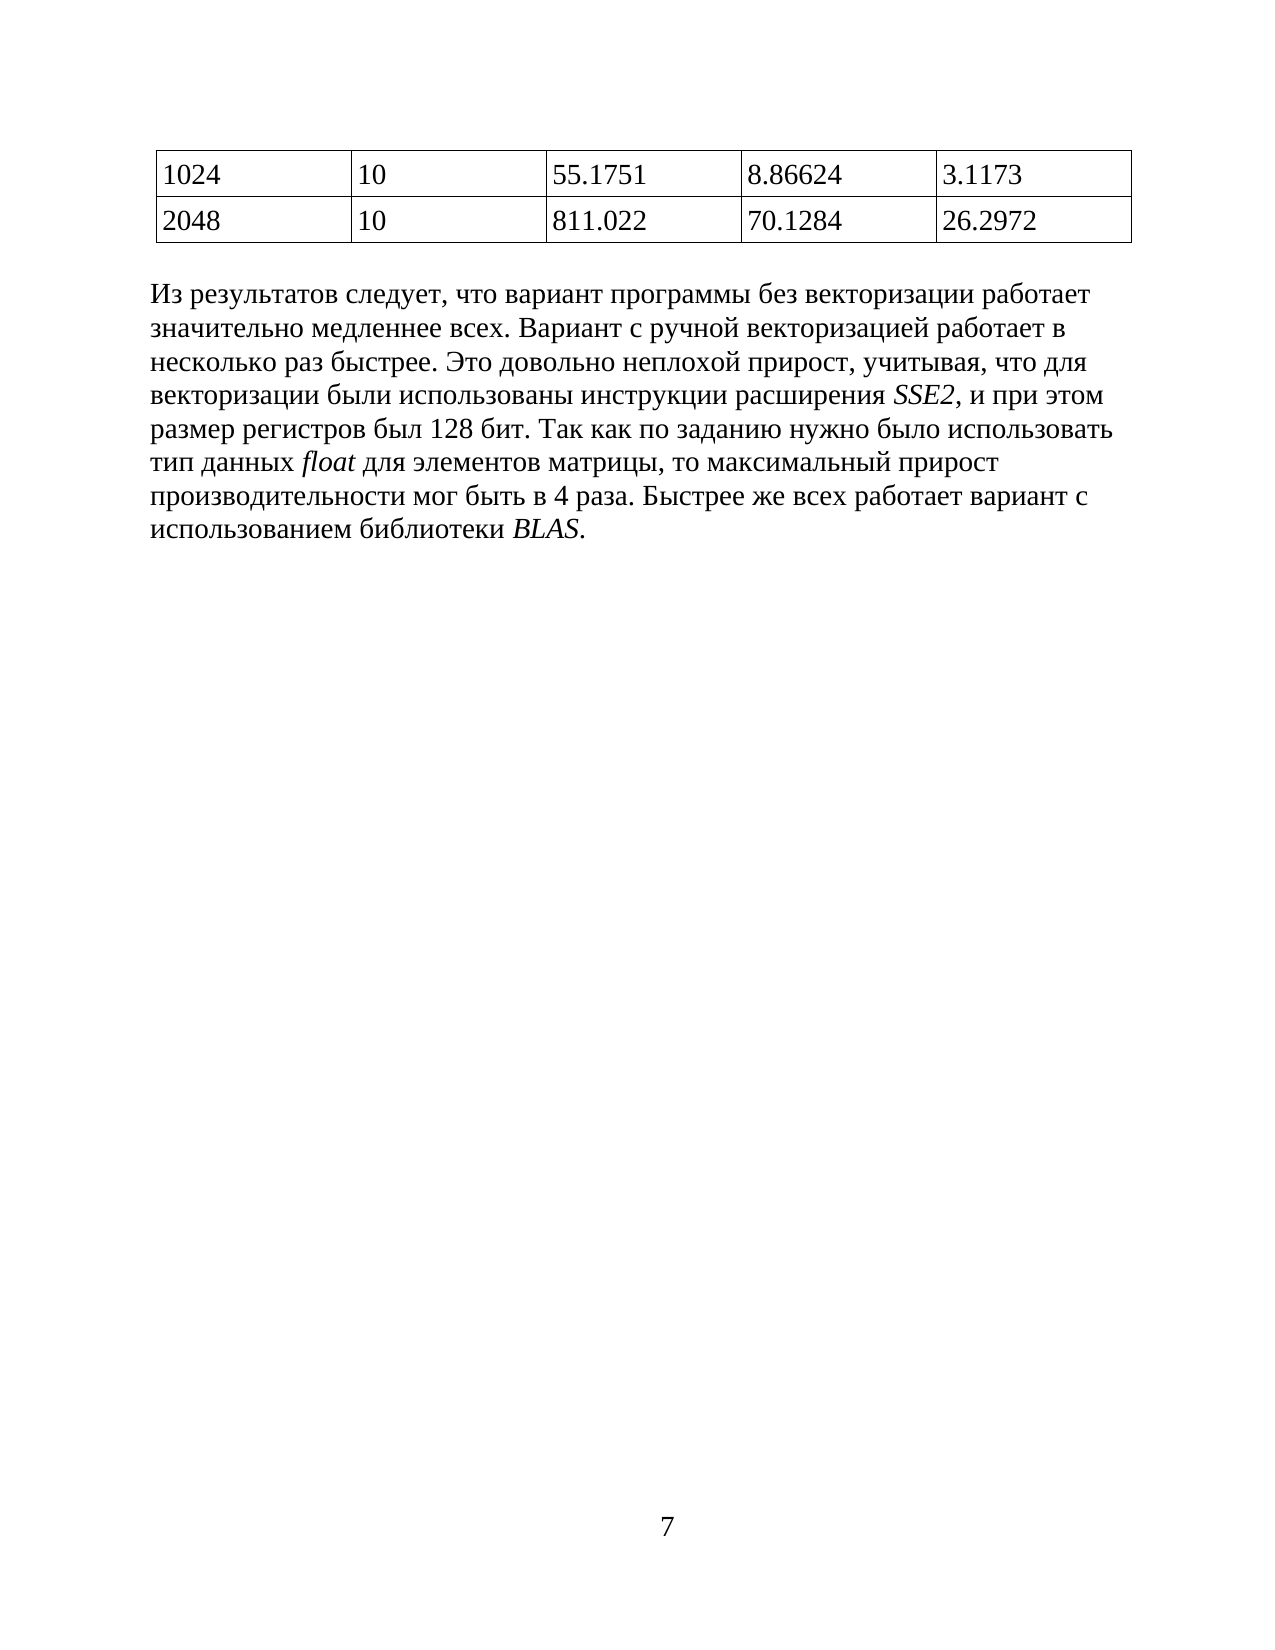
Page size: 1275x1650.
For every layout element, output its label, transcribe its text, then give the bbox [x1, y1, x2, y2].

table_cell 70.1284 [742, 197, 936, 242]
table_cell 55.1751 [547, 151, 741, 196]
table_cell 26.2972 [937, 197, 1131, 242]
table_cell 10 [352, 197, 546, 242]
text Из результатов следует, что вариант программы без векторизации работает значительно медленнее всех. Вариант с ручной векторизацией работает в несколько раз быстрее. Это довольно неплохой прирост, учитывая, что для векторизации были использованы инструкции расширения SSE2, и при этом размер регистров был 128 бит. Так как по заданию нужно было использовать тип данных float для элементов матрицы, то максимальный прирост производительности мог быть в 4 раза. Быстрее же всех работает вариант с использованием библиотеки BLAS. [150, 277, 1125, 545]
table_cell 8.86624 [742, 151, 936, 196]
table_cell 3.1173 [937, 151, 1131, 196]
table_cell 811.022 [547, 197, 741, 242]
table_cell 1024 [157, 151, 351, 196]
table_cell 2048 [157, 197, 351, 242]
table_cell 10 [352, 151, 546, 196]
